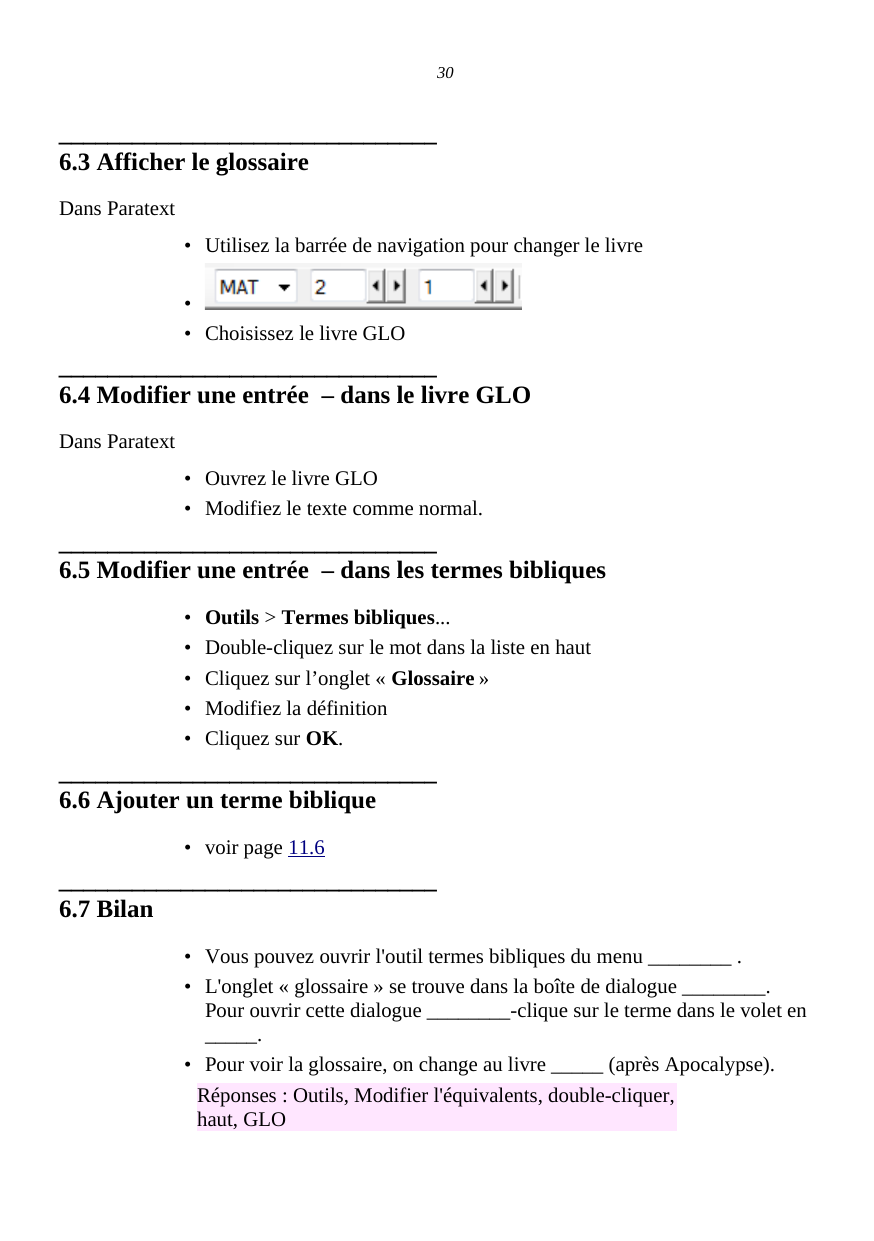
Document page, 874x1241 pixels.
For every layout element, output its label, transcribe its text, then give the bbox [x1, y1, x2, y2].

list Modifiez le texte comme normal. [184, 496, 815, 520]
text 6.5 Modifier une entrée – dans les termes bibliques [59, 555, 815, 584]
text Dans Paratext [59, 429, 815, 453]
list Pour voir la glossaire, on change au livre _____ (après Apocalypse). [184, 1052, 815, 1076]
list Vous pouvez ouvrir l'outil termes bibliques du menu ________ . [184, 943, 815, 968]
list Ouvrez le livre GLO [184, 466, 815, 490]
list Cliquez sur l’onglet « Glossaire » [184, 666, 815, 690]
list L'onglet « glossaire » se trouve dans la boîte de dialogue ________. Pour ouvrir cette dialogue ________-clique sur le terme dans le volet en _____. [184, 974, 815, 1046]
list Outils > Termes bibliques... [184, 605, 815, 629]
picture [204, 263, 522, 310]
list Double-cliquez sur le mot dans la liste en haut [184, 635, 815, 659]
list Cliquez sur OK. [184, 726, 815, 750]
list Utilisez la barrée de navigation pour changer le livre [184, 233, 815, 257]
list Modifiez la définition [184, 696, 815, 720]
text 6.7 Bilan [59, 894, 815, 923]
text 6.4 Modifier une entrée – dans le livre GLO [59, 380, 815, 409]
list Choisissez le livre GLO [184, 321, 815, 345]
list voir page 11.6 [184, 835, 815, 859]
text 6.3 Afficher le glossaire [59, 147, 815, 175]
text 6.6 Ajouter un terme biblique [59, 785, 815, 814]
text Dans Paratext [59, 196, 815, 220]
text Réponses : Outils, Modifier l'équivalents, double-cliquer, haut, GLO [197, 1083, 677, 1131]
